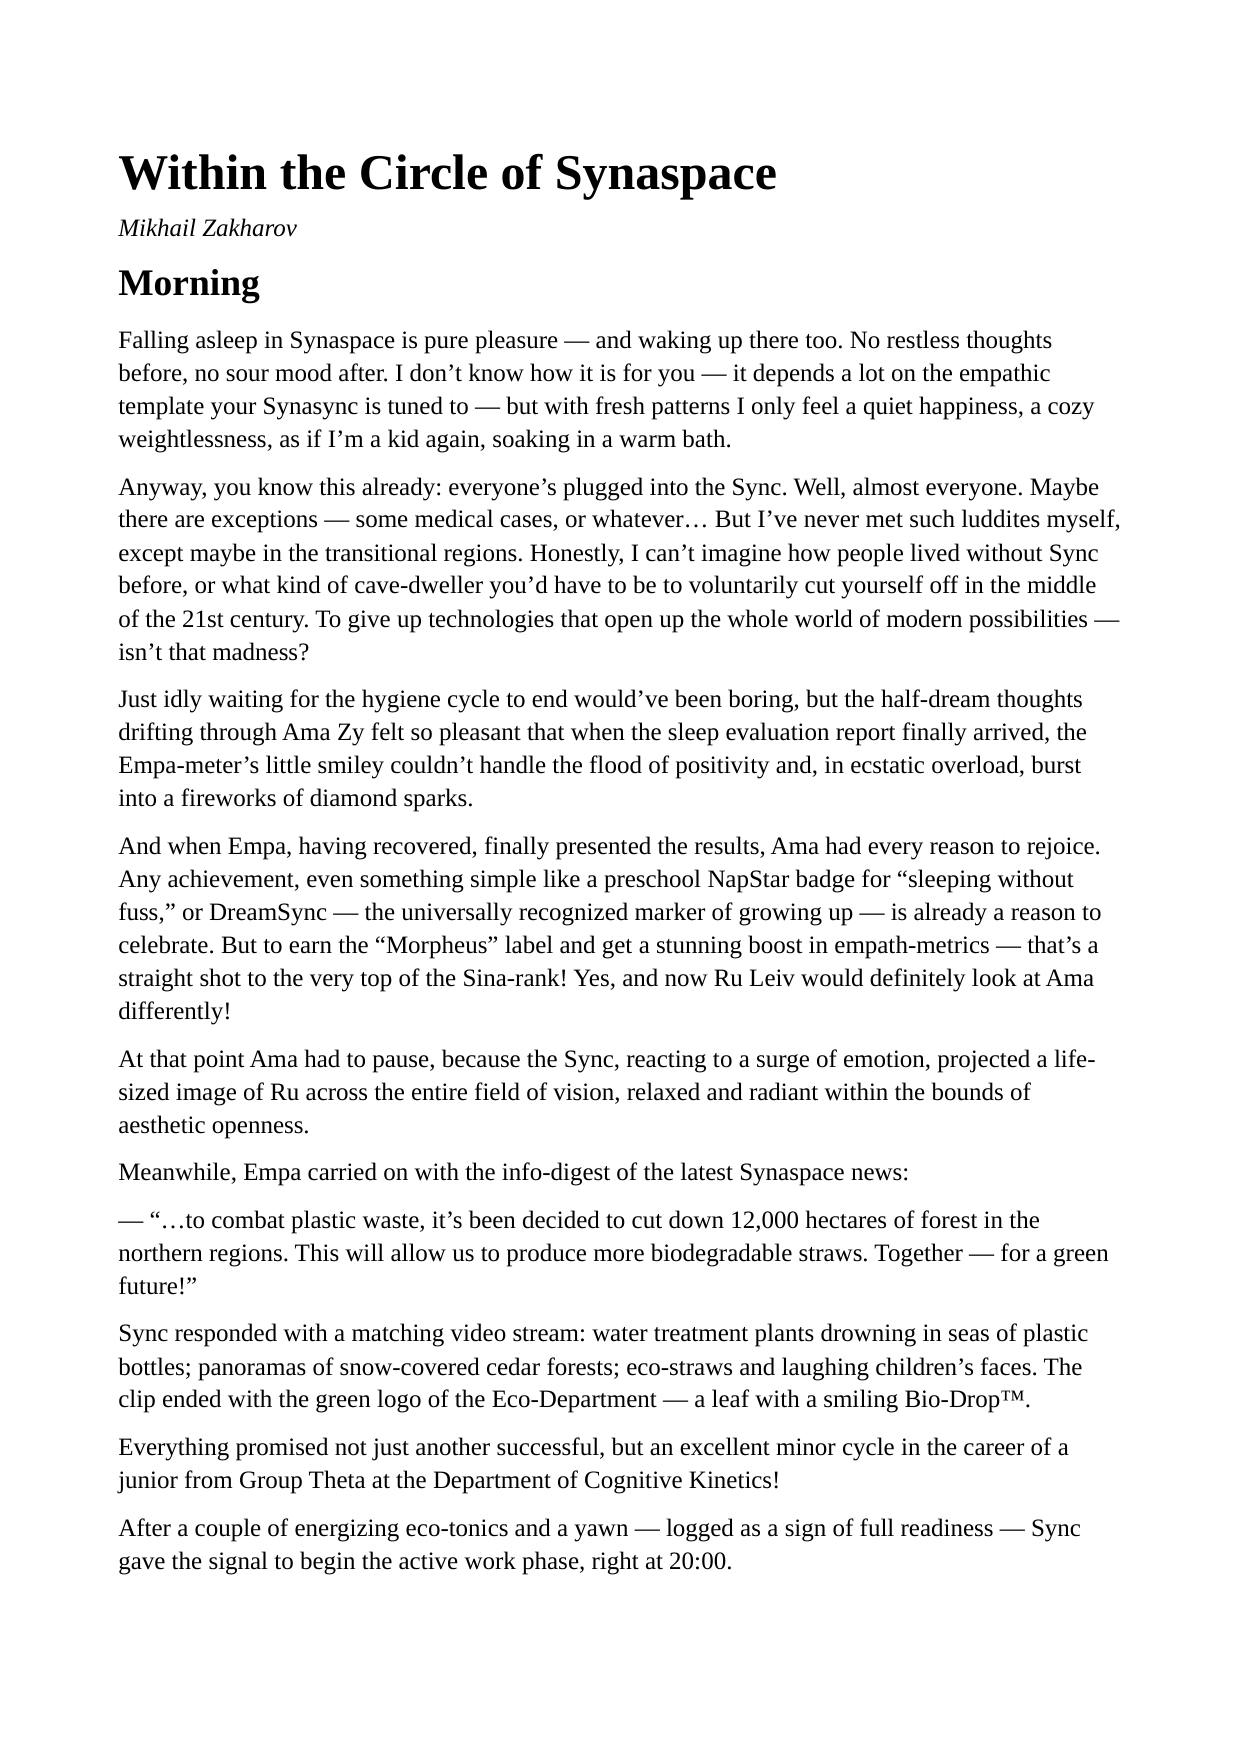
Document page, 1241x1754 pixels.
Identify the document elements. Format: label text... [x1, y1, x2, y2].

subtitle Morning [118, 261, 1122, 304]
text And when Empa, having recovered, finally presented the results, Ama had every reason to rejoice. Any achievement, even something simple like a preschool NapStar badge for “sleeping without fuss,” or DreamSync — the universally recognized marker of growing up — is already a reason to celebrate. But to earn the “Morpheus” label and get a stunning boost in empath-metrics — that’s a straight shot to the very top of the Sina-rank! Yes, and now Ru Leiv would definitely look at Ama differently! [118, 831, 1122, 1025]
subtitle Within the Circle of Synaspace [118, 143, 1122, 201]
text Sync responded with a matching video stream: water treatment plants drowning in seas of plastic bottles; panoramas of snow-covered cedar forests; eco-straws and laughing children’s faces. The clip ended with the green logo of the Eco-Department — a leaf with a smiling Bio-Drop™. [118, 1318, 1122, 1413]
text After a couple of energizing eco-tonics and a yawn — logged as a sign of full readiness — Sync gave the signal to begin the active work phase, right at 20:00. [118, 1513, 1122, 1574]
text — “…to combat plastic waste, it’s been decided to cut down 12,000 hectares of forest in the northern regions. This will allow us to produce more biodegradable straws. Together — for a green future!” [118, 1205, 1122, 1300]
text At that point Ama had to pause, because the Sync, reacting to a surge of emotion, projected a life-sized image of Ru across the entire field of vision, relaxed and radiant within the bounds of aesthetic openness. [118, 1044, 1122, 1138]
text Everything promised not just another successful, but an excellent minor cycle in the career of a junior from Group Theta at the Department of Cognitive Kinetics! [118, 1432, 1122, 1494]
text Anyway, you know this already: everyone’s plugged into the Sync. Well, almost everyone. Maybe there are exceptions — some medical cases, or whatever… But I’ve never met such luddites myself, except maybe in the transitional regions. Honestly, I can’t imagine how people lived without Sync before, or what kind of cave-dweller you’d have to be to voluntarily cut yourself off in the middle of the 21st century. To give up technologies that open up the whole world of modern possibilities — isn’t that madness? [118, 472, 1122, 665]
text Just idly waiting for the hygiene cycle to end would’ve been boring, but the half-dream thoughts drifting through Ama Zy felt so pleasant that when the sleep evaluation report finally arrived, the Empa-meter’s little smiley couldn’t handle the flood of positivity and, in ecstatic overload, burst into a fireworks of diamond sparks. [118, 684, 1122, 812]
text Mikhail Zakharov [118, 213, 1122, 242]
text Falling asleep in Synaspace is pure pleasure — and waking up there too. No restless thoughts before, no sour mood after. I don’t know how it is for you — it depends a lot on the empathic template your Synasync is tuned to — but with fresh patterns I only feel a quiet happiness, a cozy weightlessness, as if I’m a kid again, soaking in a warm bath. [118, 325, 1122, 453]
text Meanwhile, Empa carried on with the info-digest of the latest Synaspace news: [118, 1157, 1122, 1186]
